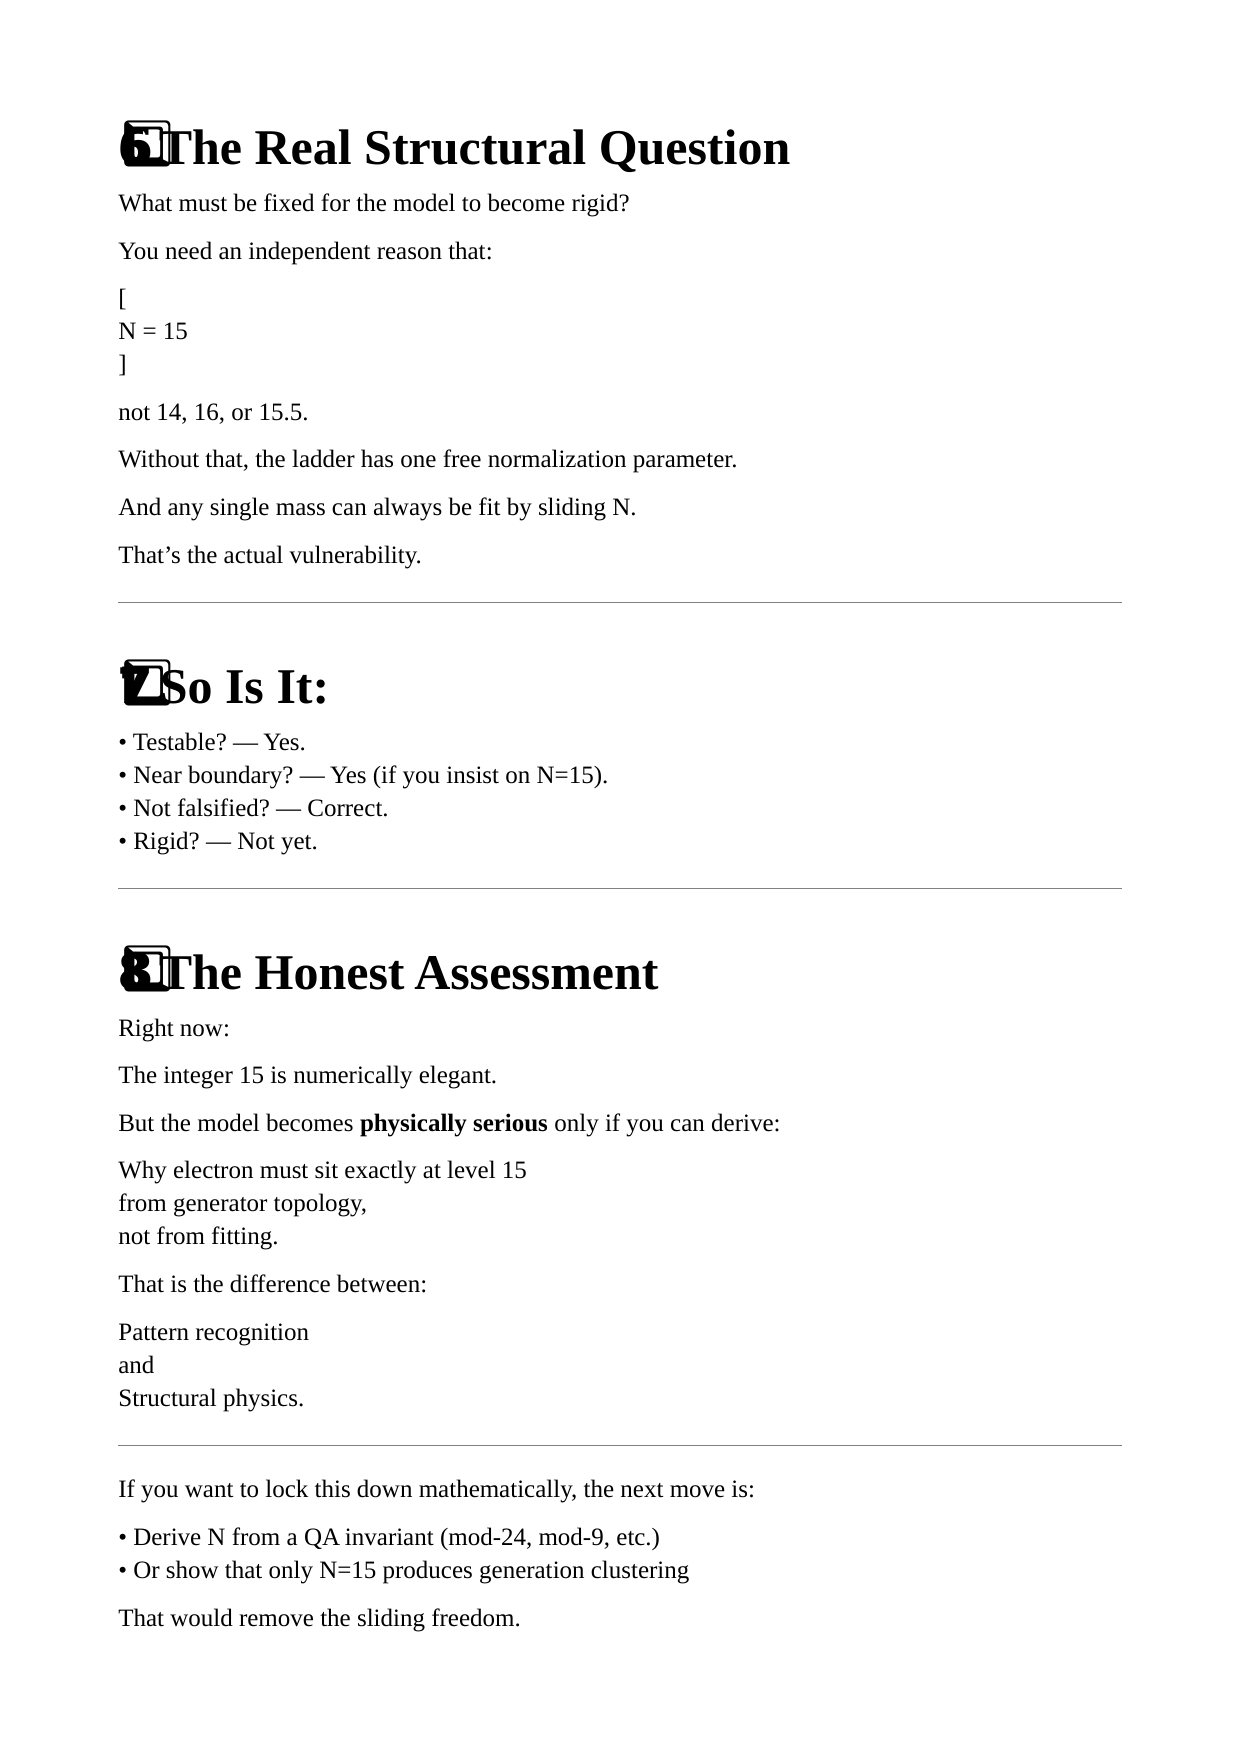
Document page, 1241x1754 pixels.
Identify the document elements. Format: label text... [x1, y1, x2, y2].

text not 14, 16, or 15.5. [118, 397, 1122, 426]
text If you want to lock this down mathematically, the next move is: [118, 1474, 1122, 1503]
text • Derive N from a QA invariant (mod-24, mod-9, etc.) • Or show that only N=15 produces generation clustering [118, 1522, 1122, 1584]
text Why electron must sit exactly at level 15 from generator topology, not from fitting. [118, 1155, 1122, 1250]
text [ N = 15 ] [118, 283, 1122, 378]
subtitle 6️⃣ The Real Structural Question [118, 118, 1122, 176]
text The integer 15 is numerically elegant. [118, 1060, 1122, 1089]
text That is the difference between: [118, 1269, 1122, 1298]
text But the model becomes physically serious only if you can derive: [118, 1108, 1122, 1137]
text And any single mass can always be fit by sliding N. [118, 492, 1122, 521]
text Pattern recognition and Structural physics. [118, 1317, 1122, 1411]
subtitle 7️⃣ So Is It: [118, 657, 1122, 714]
text Right now: [118, 1013, 1122, 1041]
text That would remove the sliding freedom. [118, 1603, 1122, 1632]
subtitle 8️⃣ The Honest Assessment [118, 943, 1122, 1000]
text That’s the actual vulnerability. [118, 540, 1122, 568]
text What must be fixed for the model to become rigid? [118, 188, 1122, 217]
text • Testable? — Yes. • Near boundary? — Yes (if you insist on N=15). • Not falsified? — Correct. • Rigid? — Not yet. [118, 727, 1122, 854]
text Without that, the ladder has one free normalization parameter. [118, 444, 1122, 473]
text You need an independent reason that: [118, 236, 1122, 264]
